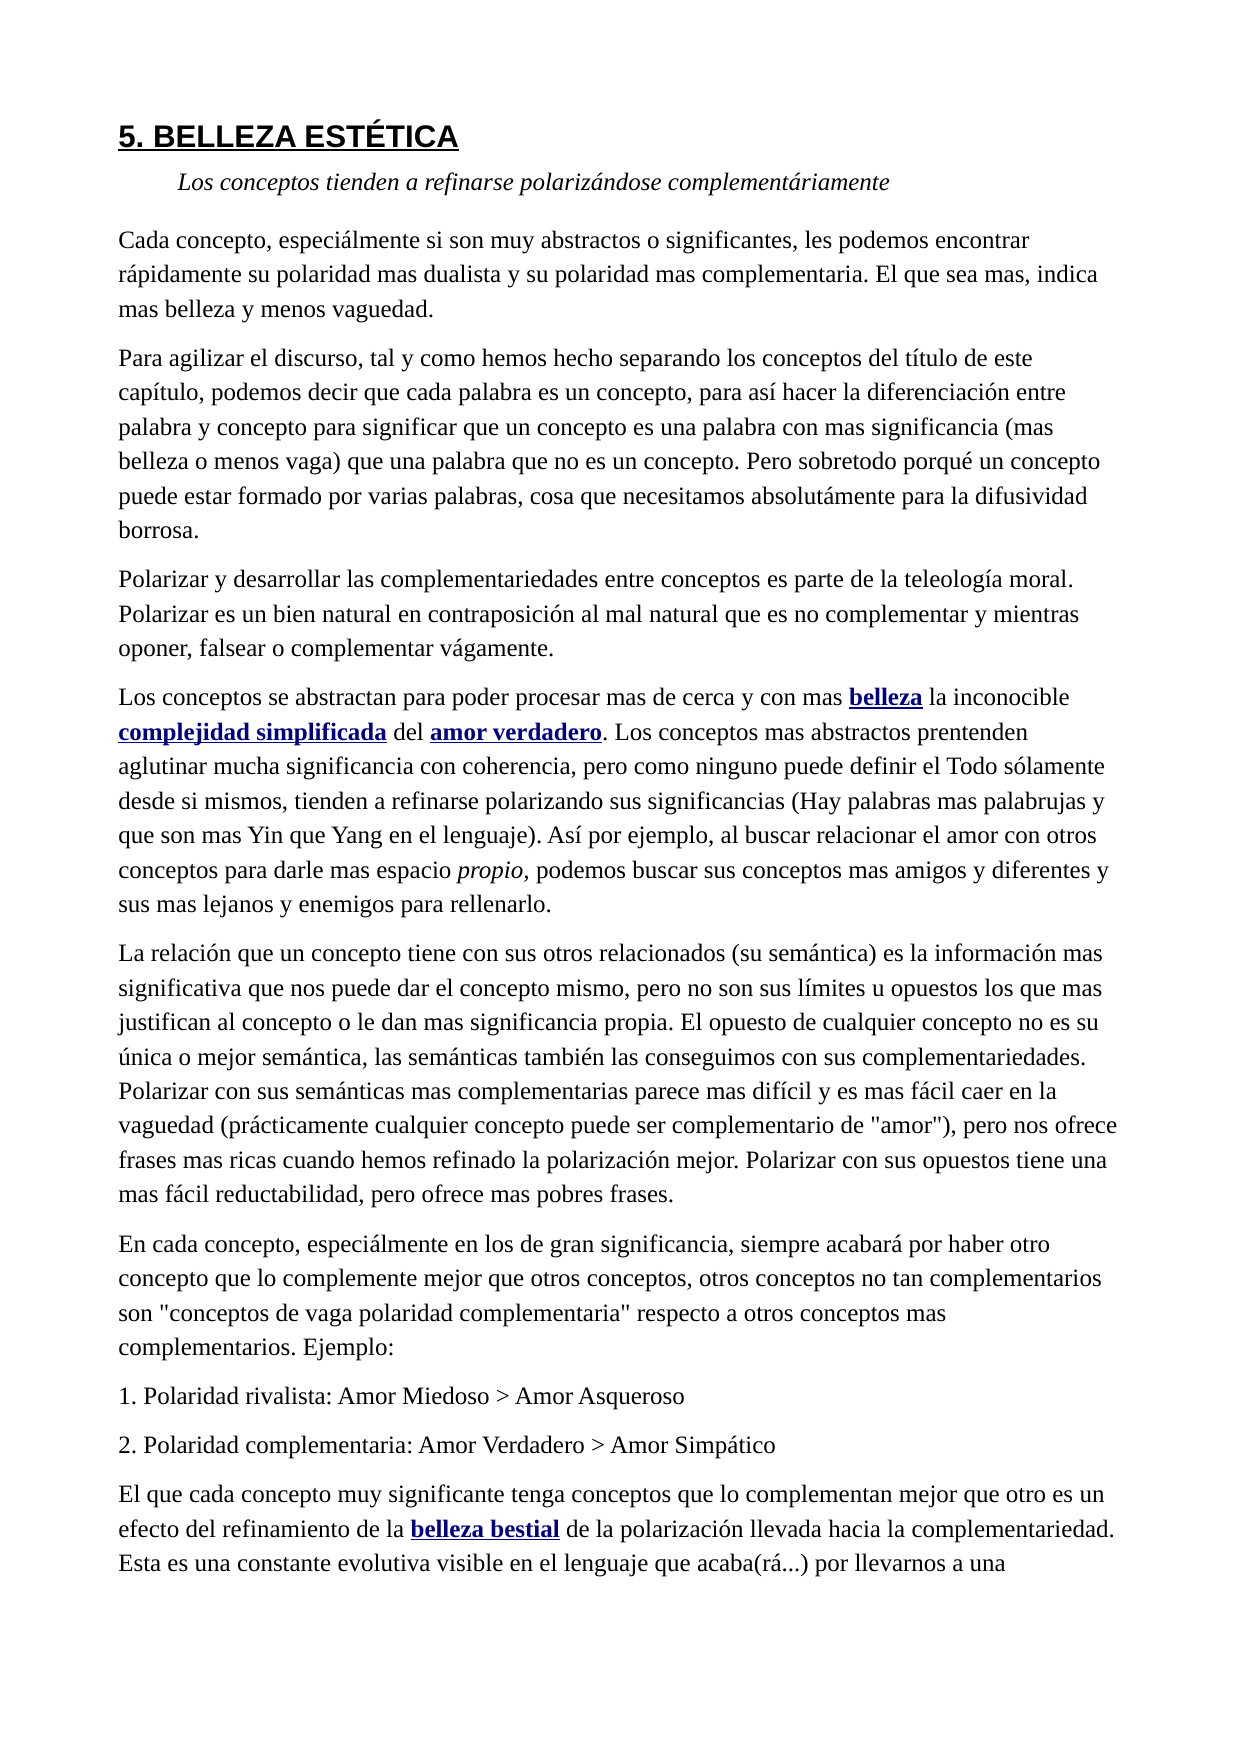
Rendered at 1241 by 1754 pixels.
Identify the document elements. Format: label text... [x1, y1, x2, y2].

subtitle 5. BELLEZA ESTÉTICA [118, 118, 1122, 154]
text Los conceptos se abstractan para poder procesar mas de cerca y con mas belleza la inconocible complejidad simplificada del amor verdadero. Los conceptos mas abstractos prentenden aglutinar mucha significancia con coherencia, pero como ninguno puede definir el Todo sólamente desde si mismos, tienden a refinarse polarizando sus significancias (Hay palabras mas palabrujas y que son mas Yin que Yang en el lenguaje). Así por ejemplo, al buscar relacionar el amor con otros conceptos para darle mas espacio propio, podemos buscar sus conceptos mas amigos y diferentes y sus mas lejanos y enemigos para rellenarlo. [118, 682, 1122, 918]
text La relación que un concepto tiene con sus otros relacionados (su semántica) es la información mas significativa que nos puede dar el concepto mismo, pero no son sus límites u opuestos los que mas justifican al concepto o le dan mas significancia propia. El opuesto de cualquier concepto no es su única o mejor semántica, las semánticas también las conseguimos con sus complementariedades. Polarizar con sus semánticas mas complementarias parece mas difícil y es mas fácil caer en la vaguedad (prácticamente cualquier concepto puede ser complementario de "amor"), pero nos ofrece frases mas ricas cuando hemos refinado la polarización mejor. Polarizar con sus opuestos tiene una mas fácil reductabilidad, pero ofrece mas pobres frases. [118, 938, 1122, 1208]
text Los conceptos tienden a refinarse polarizándose complementáriamente [177, 167, 1063, 195]
text Para agilizar el discurso, tal y como hemos hecho separando los conceptos del título de este capítulo, podemos decir que cada palabra es un concepto, para así hacer la diferenciación entre palabra y concepto para significar que un concepto es una palabra con mas significancia (mas belleza o menos vaga) que una palabra que no es un concepto. Pero sobretodo porqué un concepto puede estar formado por varias palabras, cosa que necesitamos absolutámente para la difusividad borrosa. [118, 343, 1122, 544]
text El que cada concepto muy significante tenga conceptos que lo complementan mejor que otro es un efecto del refinamiento de la belleza bestial de la polarización llevada hacia la complementariedad. Esta es una constante evolutiva visible en el lenguaje que acaba(rá...) por llevarnos a una [118, 1479, 1122, 1577]
text 1. Polaridad rivalista: Amor Miedoso > Amor Asqueroso [118, 1381, 1122, 1410]
text Cada concepto, especiálmente si son muy abstractos o significantes, les podemos encontrar rápidamente su polaridad mas dualista y su polaridad mas complementaria. El que sea mas, indica mas belleza y menos vaguedad. [118, 225, 1122, 322]
text 2. Polaridad complementaria: Amor Verdadero > Amor Simpático [118, 1430, 1122, 1459]
text Polarizar y desarrollar las complementariedades entre conceptos es parte de la teleología moral. Polarizar es un bien natural en contraposición al mal natural que es no complementar y mientras oponer, falsear o complementar vágamente. [118, 564, 1122, 662]
text En cada concepto, especiálmente en los de gran significancia, siempre acabará por haber otro concepto que lo complemente mejor que otros conceptos, otros conceptos no tan complementarios son "conceptos de vaga polaridad complementaria" respecto a otros conceptos mas complementarios. Ejemplo: [118, 1229, 1122, 1361]
